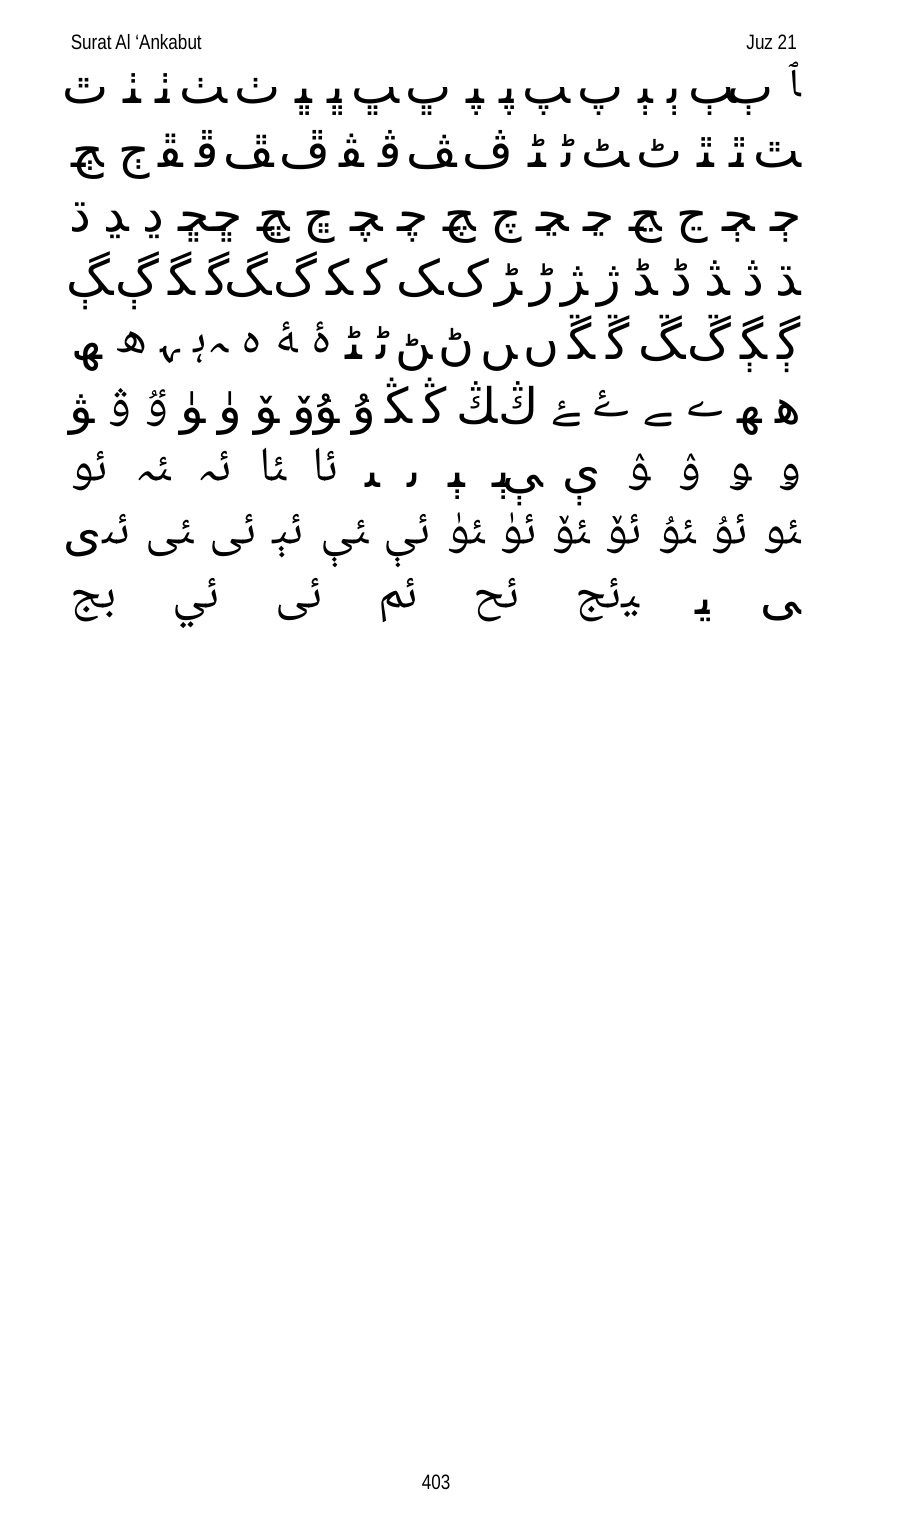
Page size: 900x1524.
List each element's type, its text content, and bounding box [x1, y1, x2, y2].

text ﯯ ﯰ ﯱ ﯲ ﯳ ﯴ ﯵ ﯶ ﯷ ﯸ ﯹ ﯺ ﯻﯼ ﯽ ﯾ ﯿﰀ ﰁ ﰂ ﰃ ﰄ ﰅ [71, 507, 801, 635]
text ﭑ ﭒﭓ ﭔ ﭕ ﭖ ﭗ ﭘ ﭙ ﭚ ﭛ ﭜ ﭝ ﭞ ﭟ ﭠ ﭡ ﭢ ﭣ ﭤ ﭥ ﭦ ﭧ ﭨ ﭩ ﭪ ﭫ ﭬ ﭭ ﭮ ﭯ ﭰ ﭱ ﭲ ﭳ ﭴ ﭵ ﭶ ﭷ ﭸ ﭹ ﭺ ﭻ ﭼ ﭽ ﭾ ﭿ ﮀﮁ ﮂ ﮃ ﮄ ﮅ ﮆ ﮇ ﮈ ﮉ ﮊ ﮋ ﮌ ﮍ ﮎ ﮏ ﮐ ﮑ ﮒ ﮓﮔ ﮕ ﮖ ﮗ ﮘ ﮙ ﮚ ﮛ ﮜ ﮝ ﮞ ﮟ ﮠ ﮡ ﮢ ﮣ ﮤ ﮥ ﮦ ﮧﮨ ﮩ ﮪ ﮫ ﮬ ﮭ ﮮ ﮯ ﮰ ﮱ ﯓ ﯔ ﯕ ﯖ ﯗ ﯘﯙ ﯚ ﯛ ﯜ ﯝ ﯞ ﯟ ﯠ ﯡ ﯢ ﯣ ﯤ ﯥﯦ ﯧ ﯨ ﯩ ﯪ ﯫ ﯬ ﯭ ﯮ [71, 60, 801, 507]
